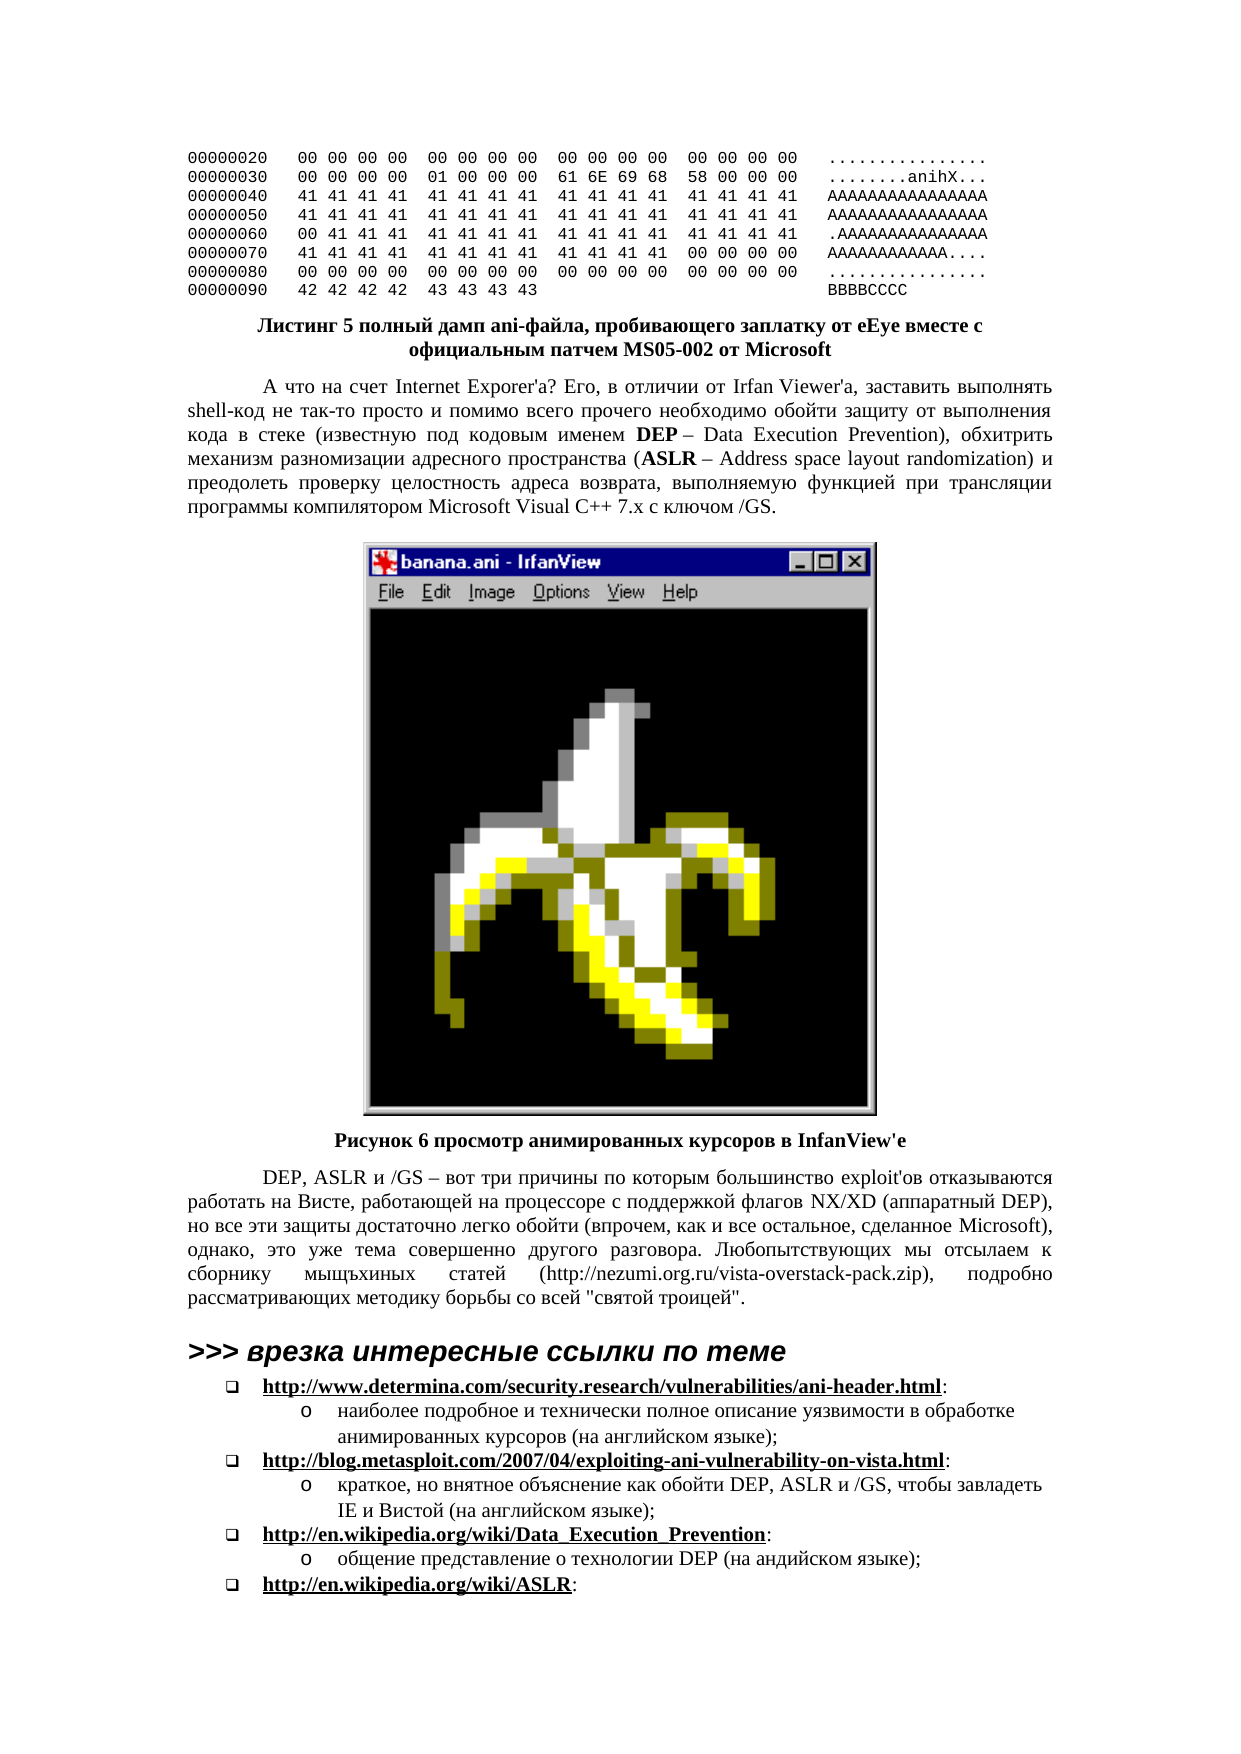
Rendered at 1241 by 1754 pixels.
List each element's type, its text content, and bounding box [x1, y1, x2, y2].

list http://en.wikipedia.org/wiki/Data_Execution_Prevention: [225, 1522, 1053, 1546]
text DEP, ASLR и /GS – вот три причины по которым большинство exploit'ов отказываются работать на Висте, работающей на процессоре с поддержкой флагов NX/XD (аппаратный DEP), но все эти защиты достаточно легко обойти (впрочем, как и все остальное, сделанное Microsoft), однако, это уже тема совершенно другого разговора. Любопытствующих мы отсылаем к сборнику мыщъхиных статей (http://nezumi.org.ru/vista-overstack-pack.zip), подробно рассматривающих методику борьбы со всей "святой троицей". [187, 1165, 1053, 1309]
text 00000050 41 41 41 41 41 41 41 41 41 41 41 41 41 41 41 41 AAAAAAAAAAAAAAAA [187, 207, 1053, 225]
list http://www.determina.com/security.research/vulnerabilities/ani-header.html: [225, 1374, 1053, 1398]
list краткое, но внятное объяснение как обойти DEP, ASLR и /GS, чтобы завладеть IE и Вистой (на английском языке); [300, 1472, 1053, 1522]
text 00000040 41 41 41 41 41 41 41 41 41 41 41 41 41 41 41 41 AAAAAAAAAAAAAAAA [187, 188, 1053, 207]
text 00000030 00 00 00 00 01 00 00 00 61 6E 69 68 58 00 00 00 ........anihX... [187, 169, 1053, 188]
text А что на счет Internet Exporer'a? Его, в отличии от Irfan Viewer'а, заставить выполнять shell-код не так-то просто и помимо всего прочего необходимо обойти защиту от выполнения кода в стеке (известную под кодовым именем DEP – Data Execution Prevention), обхитрить механизм разномизации адресного пространства (ASLR – Address space layout randomization) и преодолеть проверку целостность адреса возврата, выполняемую функцией при трансляции программы компилятором Microsoft Visual C++ 7.x с ключом /GS. [187, 374, 1053, 518]
text 00000090 42 42 42 42 43 43 43 43 BBBBCCCC [187, 282, 1053, 301]
subtitle >>> врезка интересные ссылки по теме [187, 1334, 1053, 1368]
text 00000080 00 00 00 00 00 00 00 00 00 00 00 00 00 00 00 00 ................ [187, 263, 1053, 282]
list http://blog.metasploit.com/2007/04/exploiting-ani-vulnerability-on-vista.html: [225, 1448, 1053, 1472]
text Рисунок 6 просмотр анимированных курсоров в InfanView'е [187, 1128, 1053, 1152]
text 00000060 00 41 41 41 41 41 41 41 41 41 41 41 41 41 41 41 .AAAAAAAAAAAAAAA [187, 225, 1053, 244]
list http://en.wikipedia.org/wiki/ASLR: [225, 1571, 1053, 1596]
text 00000020 00 00 00 00 00 00 00 00 00 00 00 00 00 00 00 00 ................ [187, 150, 1053, 169]
picture [363, 542, 877, 1116]
list наиболее подробное и технически полное описание уязвимости в обработке анимированных курсоров (на английском языке); [300, 1398, 1053, 1448]
text Листинг 5 полный дамп ani-файла, пробивающего заплатку от eEye вместе с официальным патчем MS05-002 от Microsoft [187, 313, 1053, 361]
text 00000070 41 41 41 41 41 41 41 41 41 41 41 41 00 00 00 00 AAAAAAAAAAAA.... [187, 244, 1053, 263]
list общение представление о технологии DEP (на андийском языке); [300, 1546, 1053, 1571]
